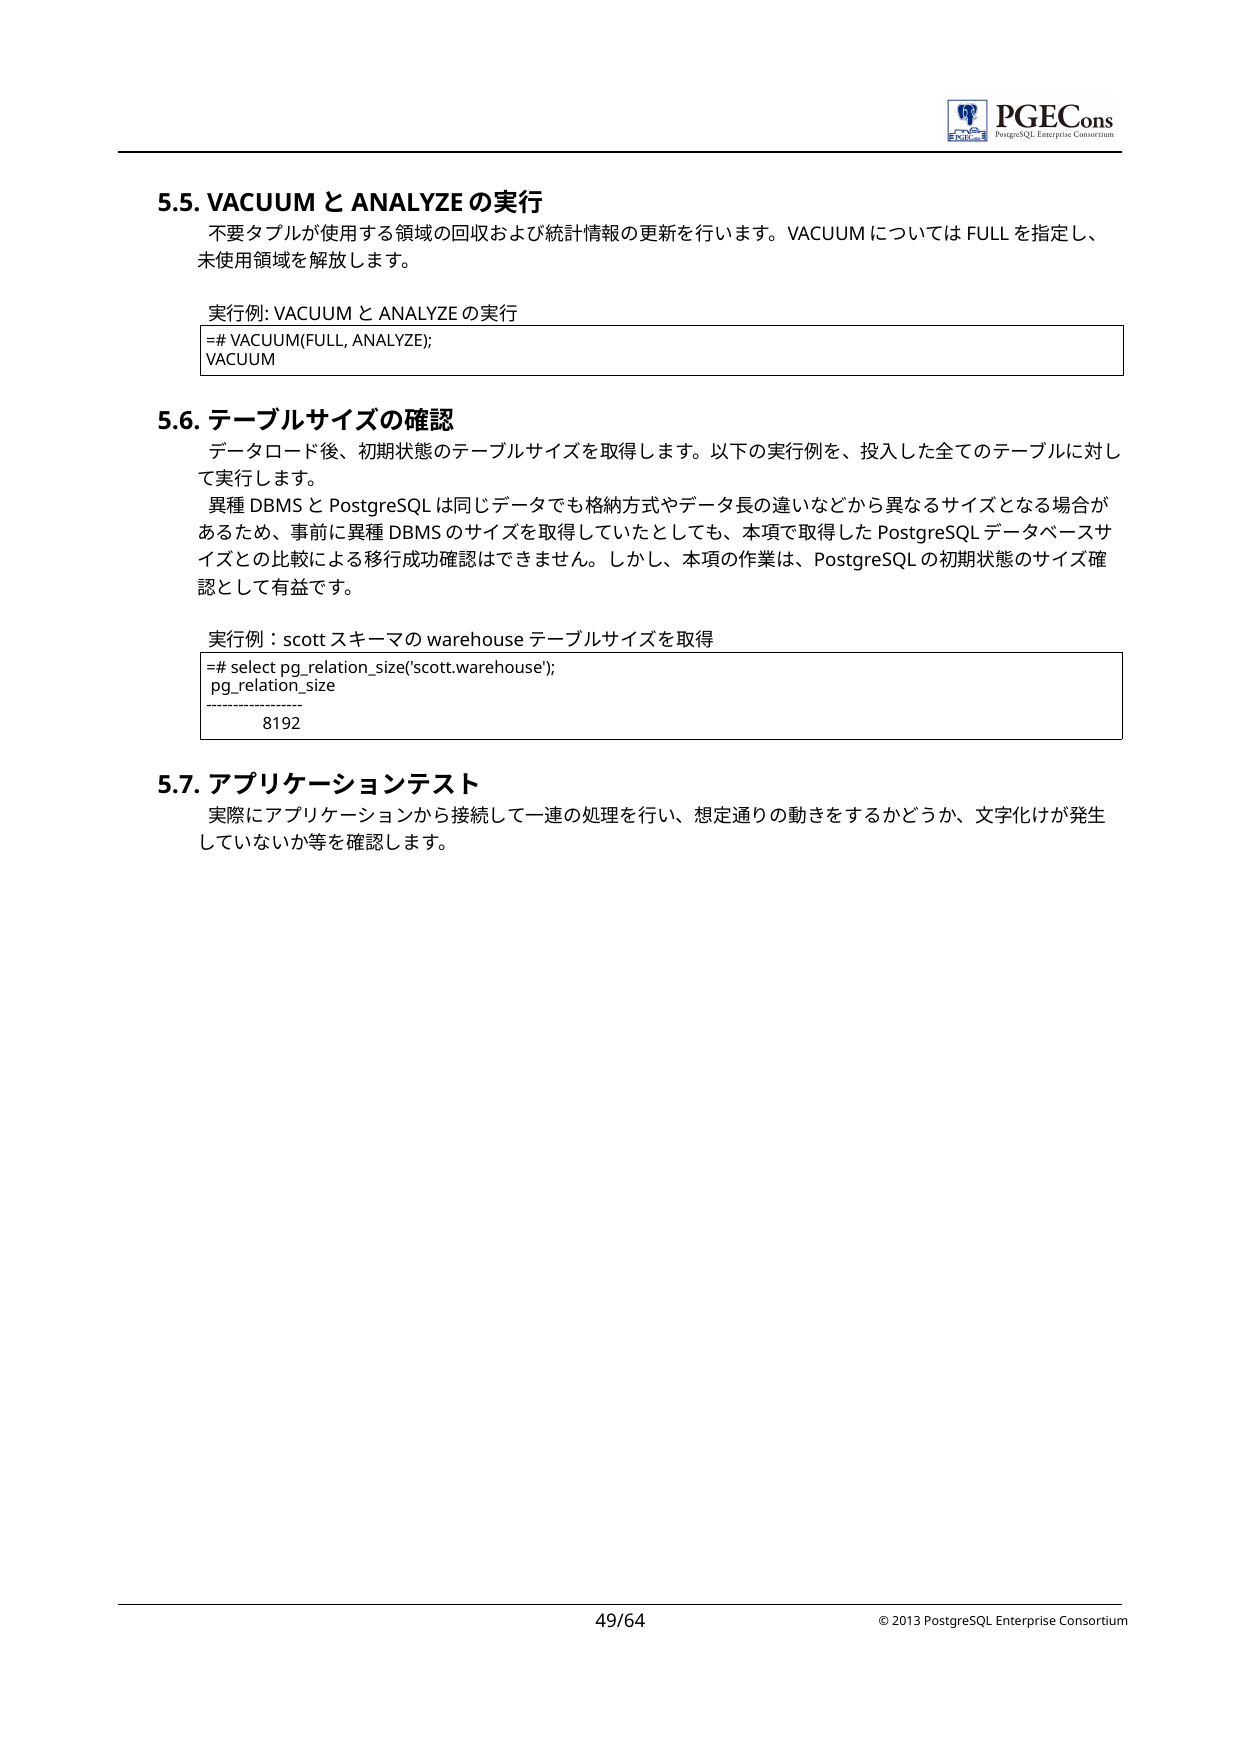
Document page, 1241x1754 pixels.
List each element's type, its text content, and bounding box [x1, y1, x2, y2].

text 異種DBMSとPostgreSQLは同じデータでも格納方式やデータ長の違いなどから異なるサイズとなる場合があるため、事前に異種DBMSのサイズを取得していたとしても、本項で取得したPostgreSQLデータベースサイズとの比較による移行成功確認はできません。しかし、本項の作業は、PostgreSQLの初期状態のサイズ確認として有益です。 [197, 491, 1122, 599]
table_header =# select pg_relation_size('scott.warehouse'); pg_relation_size ------------------ 8192 [201, 653, 1122, 739]
subtitle アプリケーションテスト [157, 764, 1122, 801]
subtitle VACUUMとANALYZEの実行 [157, 182, 1122, 218]
text データロード後、初期状態のテーブルサイズを取得します。以下の実行例を、投入した全てのテーブルに対して実行します。 [197, 436, 1122, 491]
text 実行例: VACUUMとANALYZEの実行 [197, 298, 1122, 325]
picture [941, 94, 1119, 147]
table_header =# VACUUM(FULL, ANALYZE); VACUUM [201, 326, 1123, 374]
text 実行例：scottスキーマのwarehouseテーブルサイズを取得 [197, 625, 1122, 652]
subtitle テーブルサイズの確認 [157, 400, 1122, 436]
text 不要タプルが使用する領域の回収および統計情報の更新を行います。VACUUMについてはFULLを指定し、未使用領域を解放します。 [197, 218, 1122, 273]
text 実際にアプリケーションから接続して一連の処理を行い、想定通りの動きをするかどうか、文字化けが発生していないか等を確認します。 [197, 801, 1122, 855]
